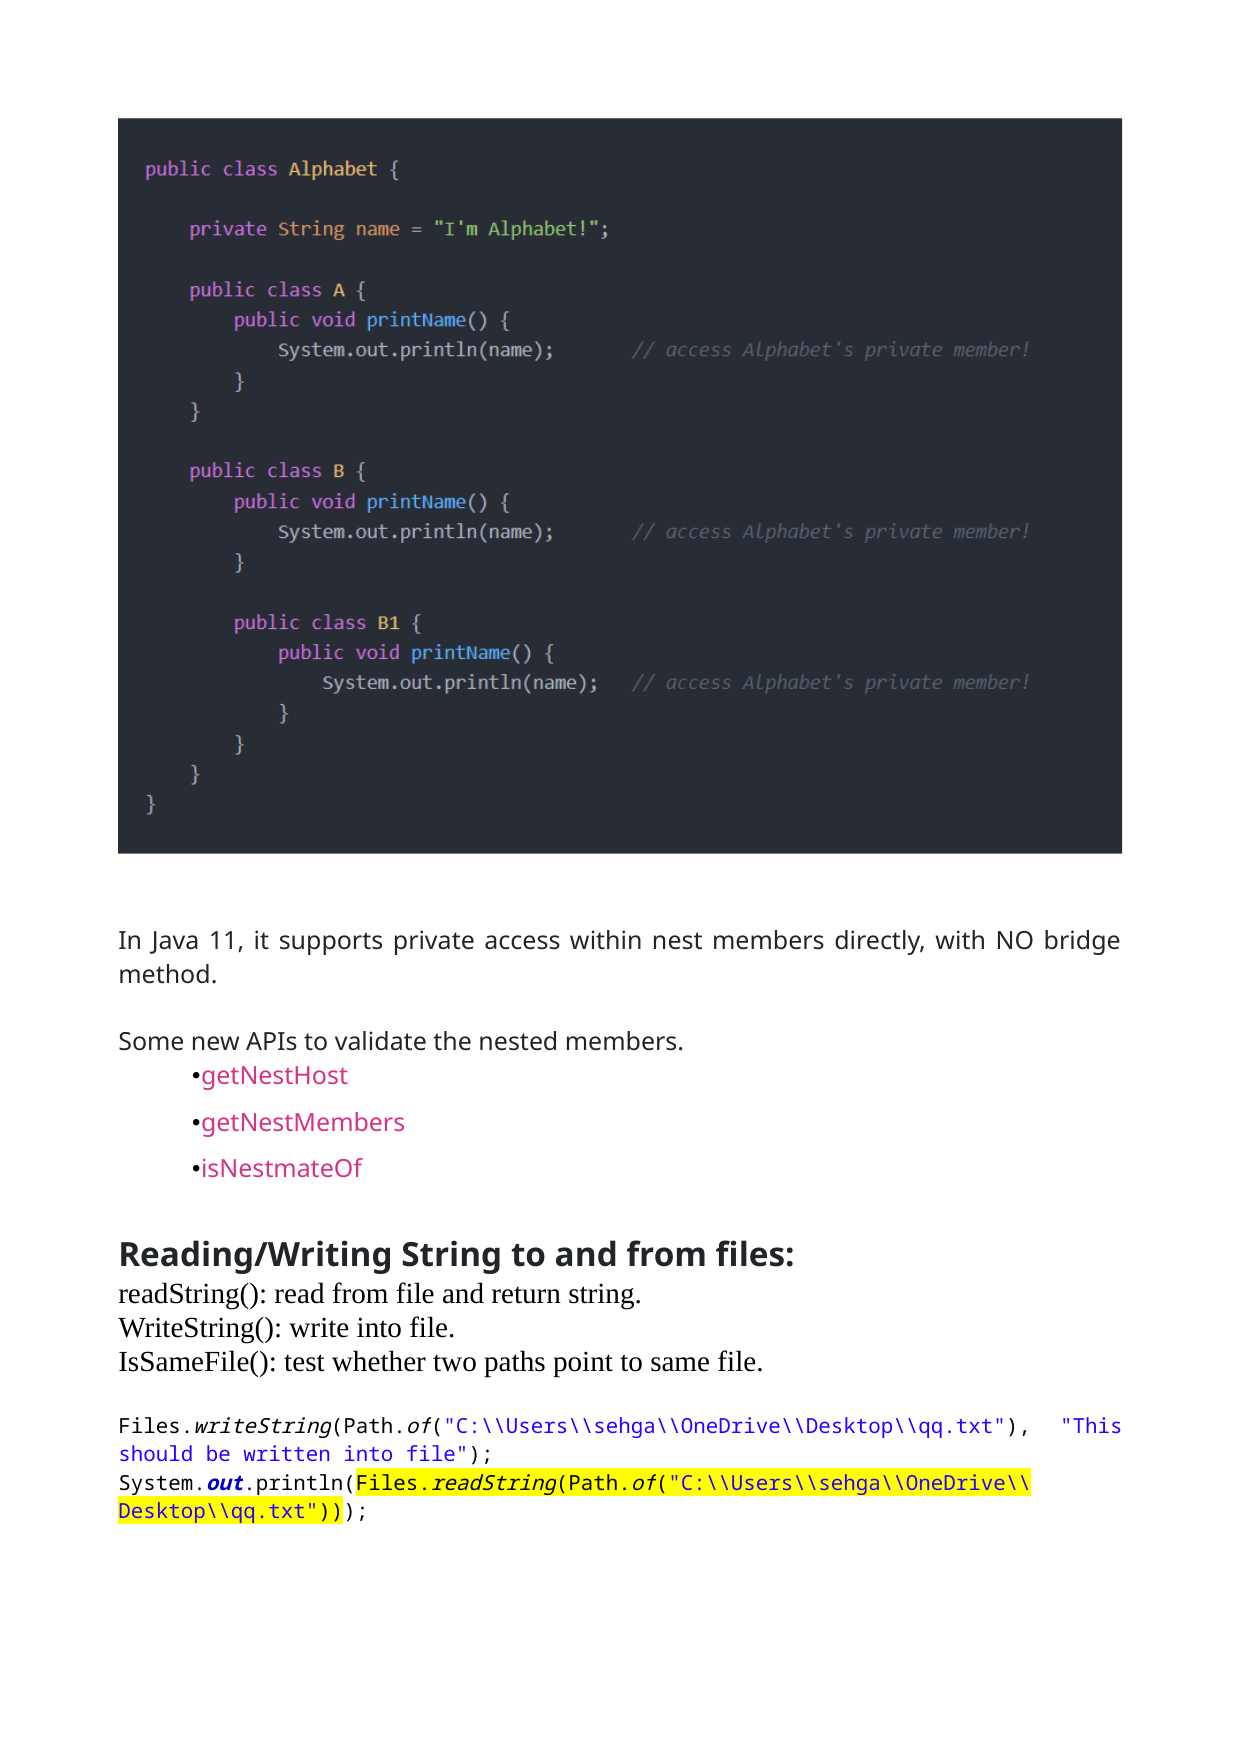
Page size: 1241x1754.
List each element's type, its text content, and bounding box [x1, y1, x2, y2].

list getNestMembers [118, 1104, 1122, 1139]
text In Java 11, it supports private access within nest members directly, with NO bridge method. [118, 922, 1122, 990]
text IsSameFile(): test whether two paths point to same file. [118, 1344, 1122, 1377]
text System.out.println(Files.readString(Path.of("C:\\Users\\sehga\\OneDrive\\Desktop\\qq.txt"))); [118, 1468, 1122, 1524]
text readString(): read from file and return string. [118, 1277, 1122, 1310]
text Reading/Writing String to and from files: [118, 1231, 1122, 1277]
list getNestHost [118, 1058, 1122, 1092]
text Some new APIs to validate the nested members. [118, 1024, 1122, 1058]
text WriteString(): write into file. [118, 1310, 1122, 1344]
list isNestmateOf [118, 1151, 1122, 1185]
picture [118, 118, 1123, 856]
text Files.writeString(Path.of("C:\\Users\\sehga\\OneDrive\\Desktop\\qq.txt"), "This should be written into file"); [118, 1411, 1122, 1468]
